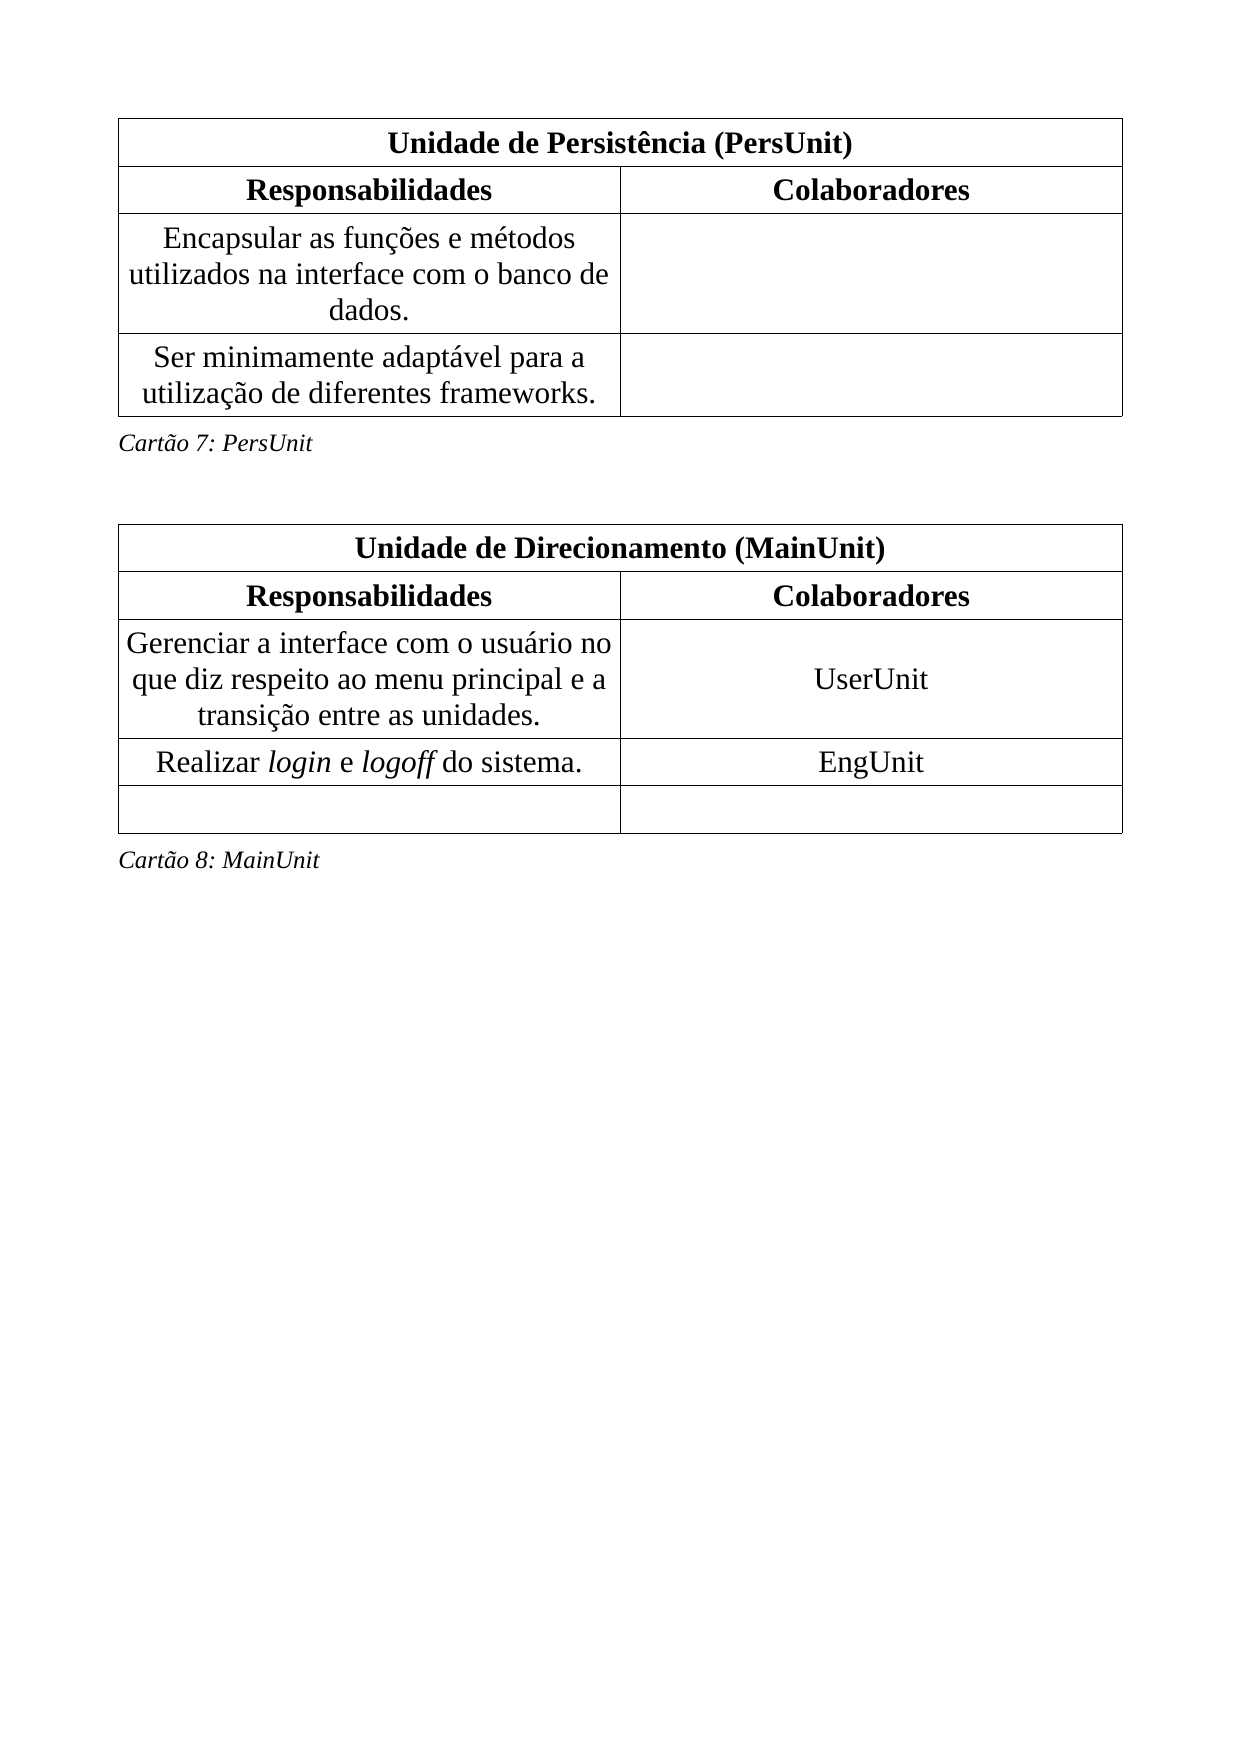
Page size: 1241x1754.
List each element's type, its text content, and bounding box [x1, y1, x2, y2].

table_cell Gerenciar a interface com o usuário no que diz respeito ao menu principal e a transição entre as unidades. [119, 620, 620, 738]
table_cell [119, 786, 620, 833]
table_cell [621, 334, 1122, 416]
table_cell Encapsular as funções e métodos utilizados na interface com o banco de dados. [119, 214, 620, 332]
table_cell Responsabilidades [119, 572, 620, 618]
table_cell [621, 214, 1122, 332]
table_cell Colaboradores [621, 572, 1122, 618]
text Cartão 7: PersUnit [118, 428, 1122, 457]
text Cartão 8: MainUnit [118, 846, 1122, 874]
table_header Unidade de Persistência (PersUnit) [119, 119, 1122, 166]
table_cell Colaboradores [621, 167, 1122, 213]
table_cell Responsabilidades [119, 167, 620, 213]
table_cell Realizar login e logoff do sistema. [119, 739, 620, 785]
table_cell EngUnit [621, 739, 1122, 785]
table_cell UserUnit [621, 620, 1122, 738]
table_header Unidade de Direcionamento (MainUnit) [119, 525, 1122, 571]
table_cell [621, 786, 1122, 833]
table_cell Ser minimamente adaptável para a utilização de diferentes frameworks. [119, 334, 620, 416]
